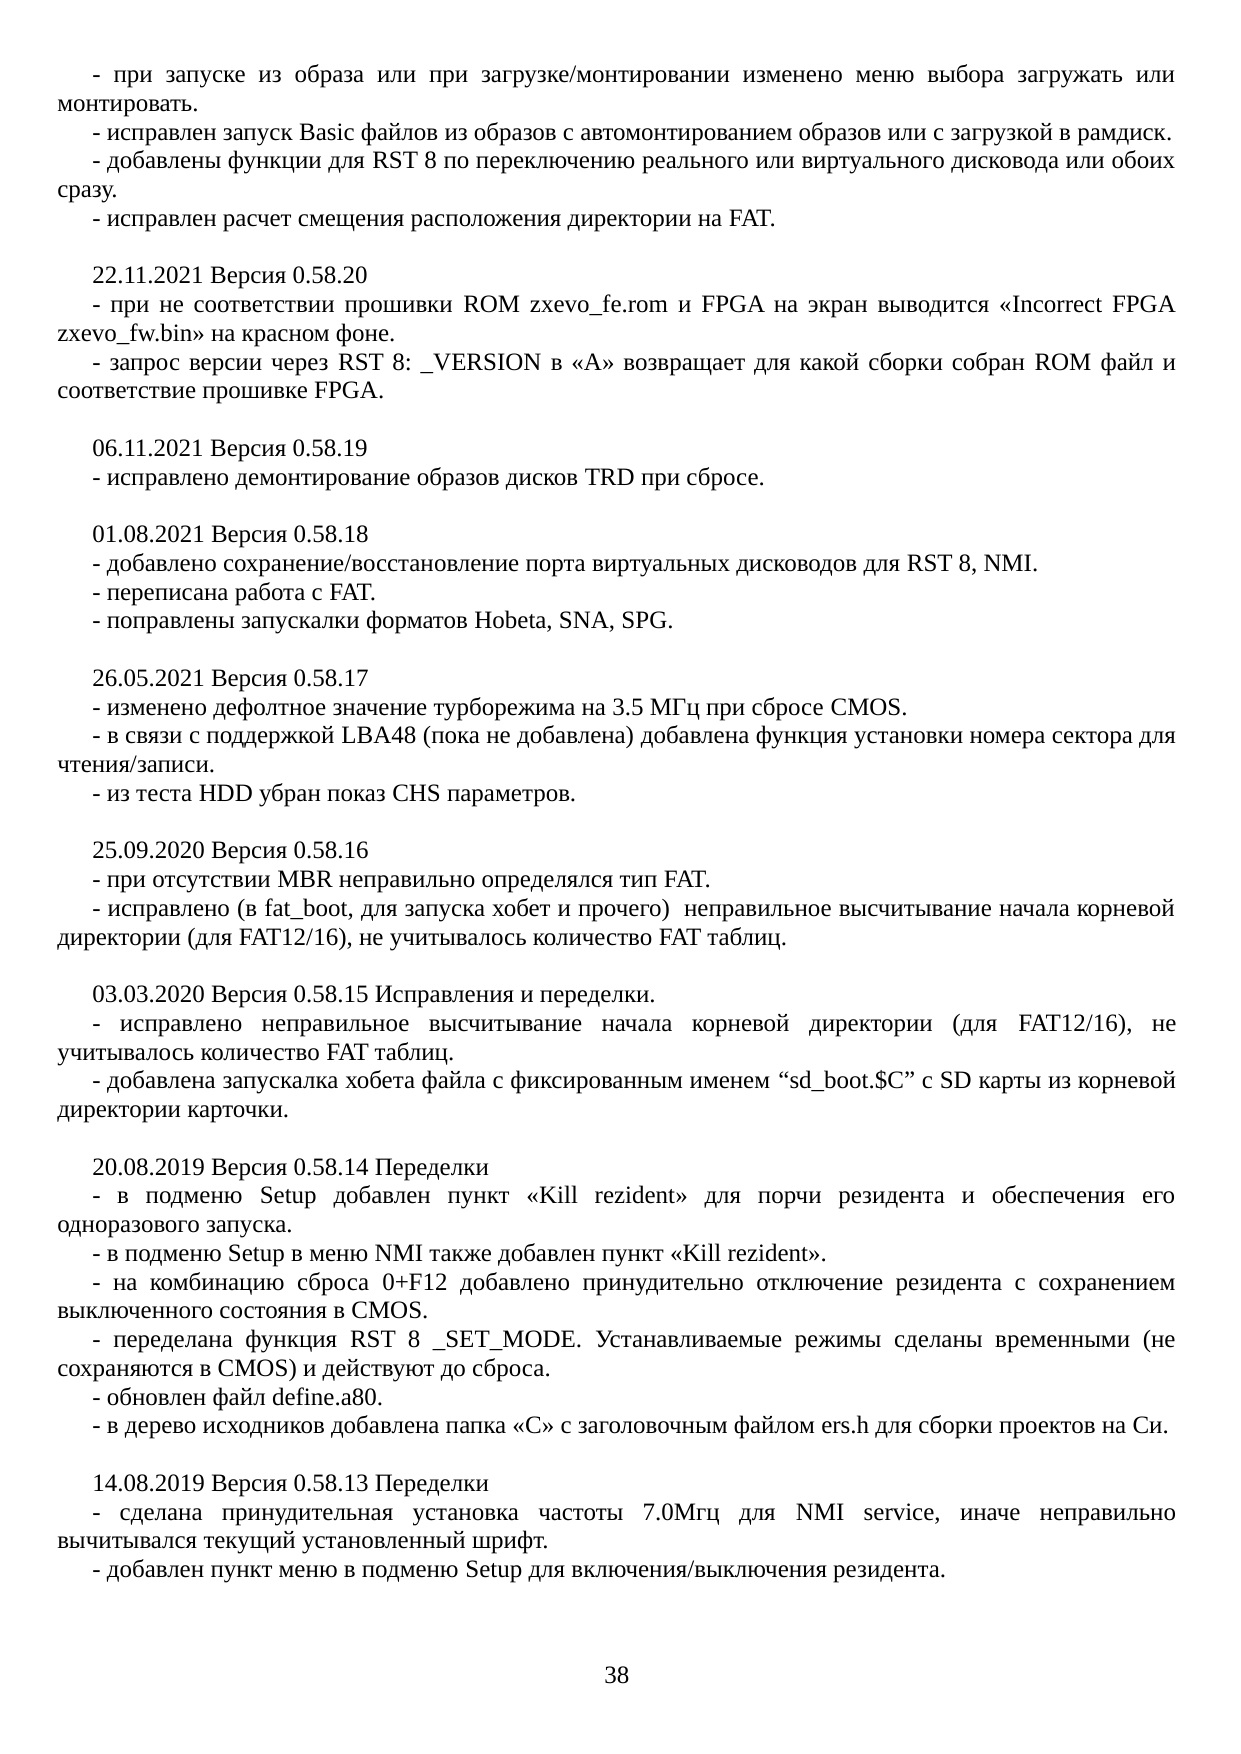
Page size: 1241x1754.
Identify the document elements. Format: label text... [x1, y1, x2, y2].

text - добавлены функции для RST 8 по переключению реального или виртуального дисковода или обоих сразу. [57, 146, 1176, 203]
text - в подменю Setup в меню NMI также добавлен пункт «Kill rezident». [57, 1238, 1176, 1267]
text - в дерево исходников добавлена папка «C» с заголовочным файлом ers.h для сборки проектов на Си. [57, 1411, 1176, 1439]
text 14.08.2019 Версия 0.58.13 Переделки [57, 1468, 1176, 1497]
text - исправлено неправильное высчитывание начала корневой директории (для FAT12/16), не учитывалось количество FAT таблиц. [57, 1008, 1176, 1066]
text - на комбинацию сброса 0+F12 добавлено принудительно отключение резидента с сохранением выключенного состояния в CMOS. [57, 1267, 1176, 1324]
text - исправлено (в fat_boot, для запуска хобет и прочего) неправильное высчитывание начала корневой директории (для FAT12/16), не учитывалось количество FAT таблиц. [57, 893, 1176, 951]
text - поправлены запускалки форматов Hobeta, SNA, SPG. [57, 606, 1176, 634]
text - при отсутствии MBR неправильно определялся тип FAT. [57, 864, 1176, 893]
text 01.08.2021 Версия 0.58.18 [57, 519, 1176, 548]
text 22.11.2021 Версия 0.58.20 [57, 261, 1176, 289]
text - добавлена запускалка хобета файла с фиксированным именем “sd_boot.$C” с SD карты из корневой директории карточки. [57, 1066, 1176, 1123]
text - переписана работа с FAT. [57, 577, 1176, 606]
text - добавлен пункт меню в подменю Setup для включения/выключения резидента. [57, 1554, 1176, 1583]
text - при запуске из образа или при загрузке/монтировании изменено меню выбора загружать или монтировать. [57, 59, 1176, 117]
text - при не соответствии прошивки ROM zxevo_fe.rom и FPGA на экран выводится «Incorrect FPGA zxevo_fw.bin» на красном фоне. [57, 289, 1176, 347]
text - сделана принудительная установка частоты 7.0Мгц для NMI service, иначе неправильно вычитывался текущий установленный шрифт. [57, 1497, 1176, 1554]
text - изменено дефолтное значение турборежима на 3.5 МГц при сбросе CMOS. [57, 692, 1176, 721]
text - переделана функция RST 8 _SET_MODE. Устанавливаемые режимы сделаны временными (не сохраняются в CMOS) и действуют до сброса. [57, 1324, 1176, 1382]
text - исправлен расчет смещения расположения директории на FAT. [57, 203, 1176, 232]
text - обновлен файл define.a80. [57, 1382, 1176, 1411]
text - запрос версии через RST 8: _VERSION в «A» возвращает для какой сборки собран ROM файл и соответствие прошивке FPGA. [57, 347, 1176, 404]
text - исправлено демонтирование образов дисков TRD при сбросе. [57, 462, 1176, 491]
text - исправлен запуск Basic файлов из образов с автомонтированием образов или с загрузкой в рамдиск. [57, 117, 1176, 146]
text 26.05.2021 Версия 0.58.17 [57, 663, 1176, 692]
text 25.09.2020 Версия 0.58.16 [57, 836, 1176, 864]
text - в подменю Setup добавлен пункт «Kill rezident» для порчи резидента и обеспечения его одноразового запуска. [57, 1181, 1176, 1238]
text 20.08.2019 Версия 0.58.14 Переделки [57, 1152, 1176, 1181]
text - из теста HDD убран показ CHS параметров. [57, 778, 1176, 807]
text - в связи с поддержкой LBA48 (пока не добавлена) добавлена функция установки номера сектора для чтения/записи. [57, 721, 1176, 778]
text 03.03.2020 Версия 0.58.15 Исправления и переделки. [57, 979, 1176, 1008]
text - добавлено сохранение/восстановление порта виртуальных дисководов для RST 8, NMI. [57, 548, 1176, 577]
text 06.11.2021 Версия 0.58.19 [57, 433, 1176, 462]
